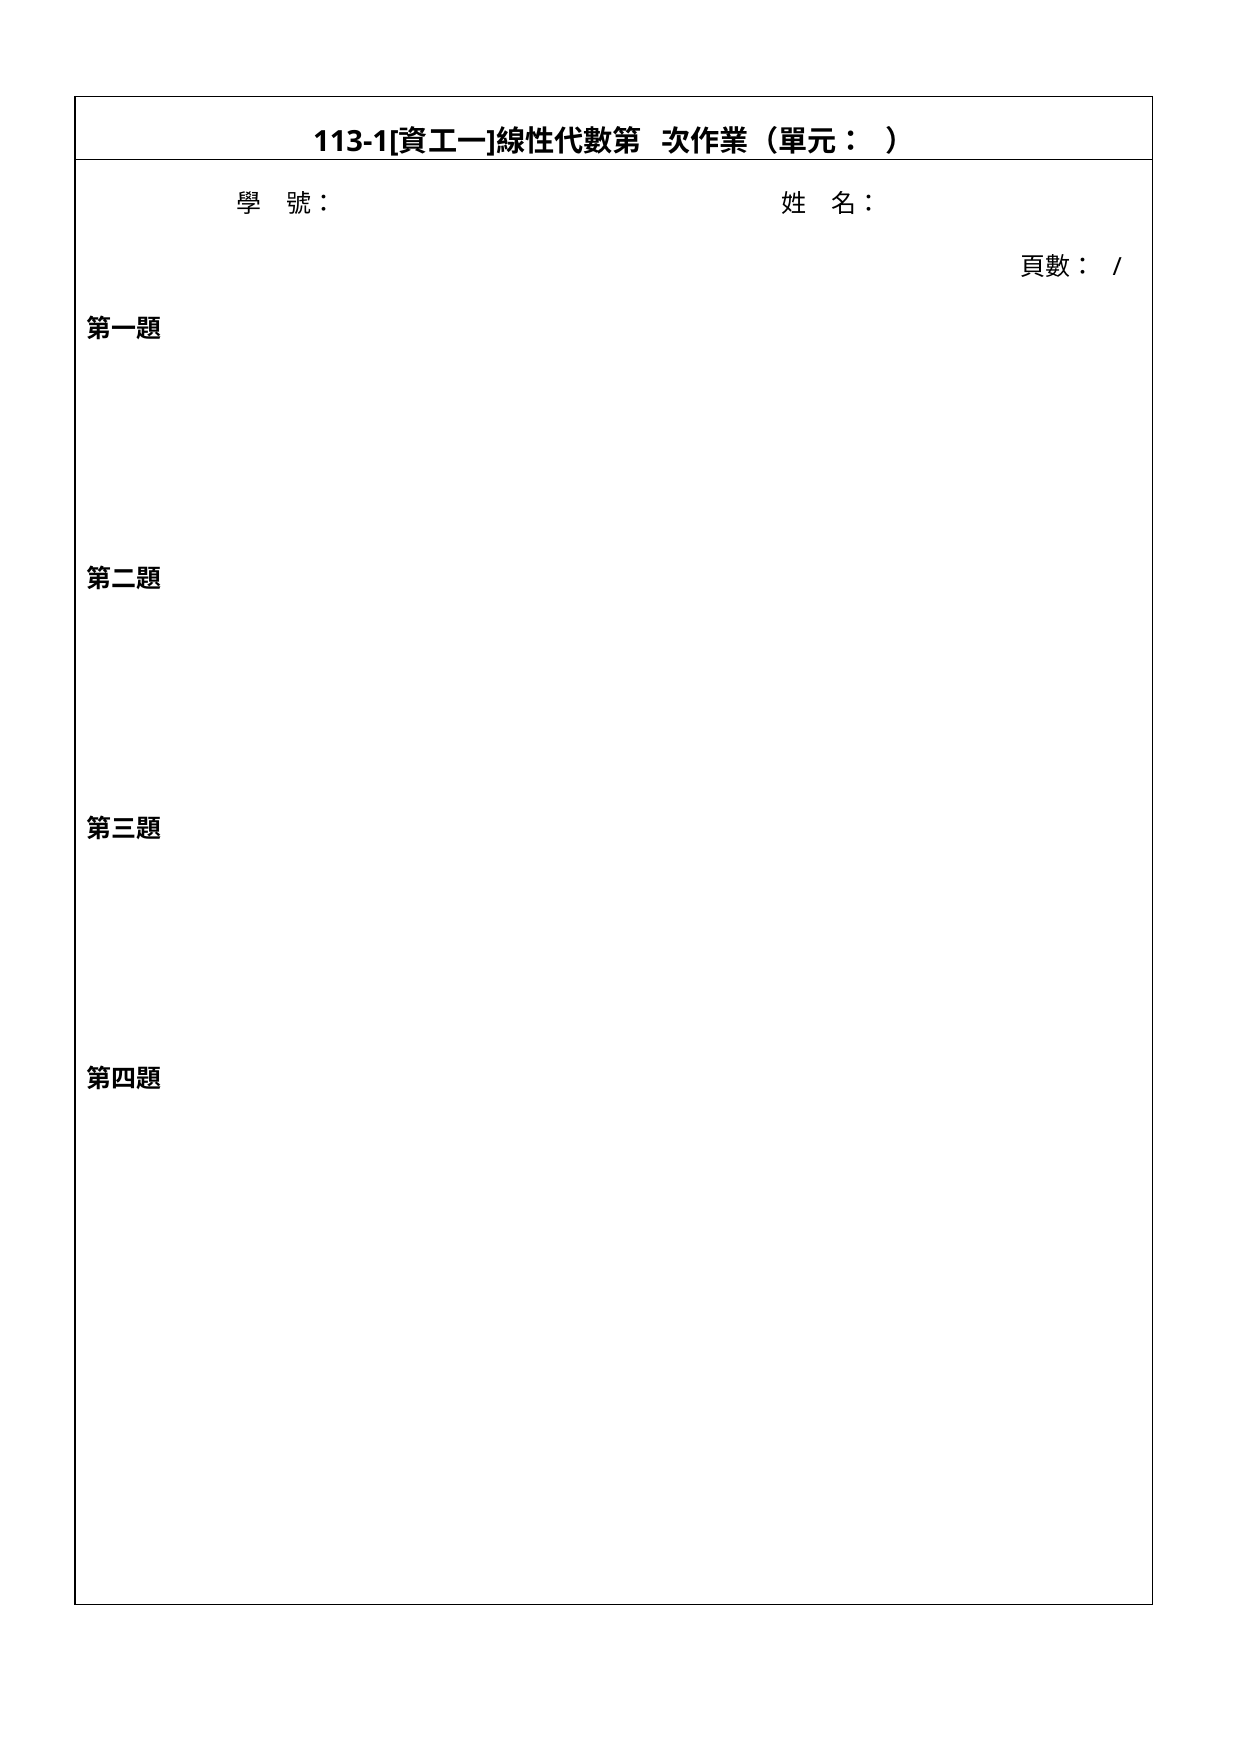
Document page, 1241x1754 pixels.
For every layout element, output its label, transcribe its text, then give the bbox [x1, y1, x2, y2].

table_cell [892, 160, 1152, 223]
table_cell [347, 160, 619, 223]
table_cell 學 號： [76, 160, 347, 223]
table_cell 頁數： / 第一題 第二題 第三題 第四題 [76, 223, 1152, 1604]
table_cell 姓 名： [620, 160, 892, 223]
table_header 113-1[資工一]線性代數第 次作業（單元： ） [76, 97, 1152, 159]
